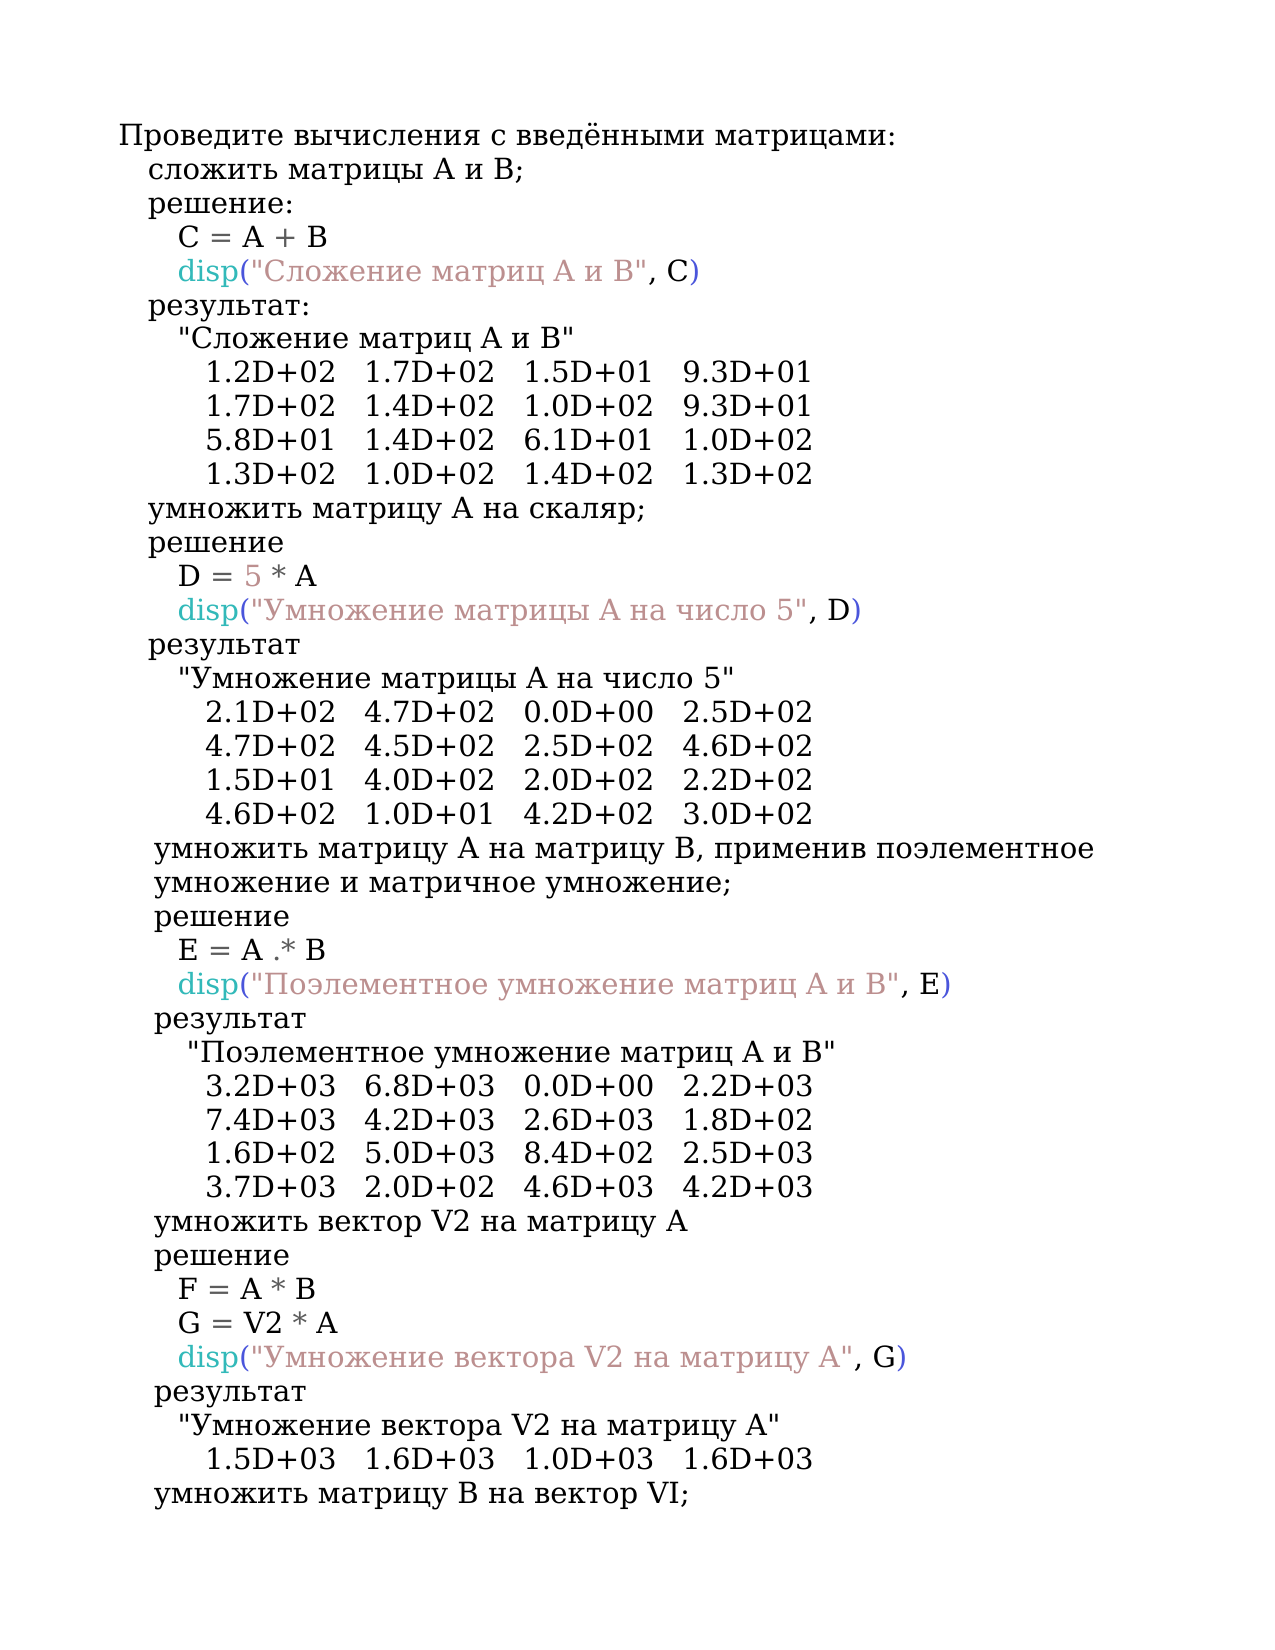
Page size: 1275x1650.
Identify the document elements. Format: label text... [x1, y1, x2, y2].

text 3.7D+03 2.0D+02 4.6D+03 4.2D+03 [177, 1171, 1157, 1205]
text F = A * B [177, 1273, 1157, 1307]
text умножить матрицу В на вектор VI; [153, 1476, 1157, 1510]
text Проведите вычисления с введёнными матрицами: [118, 118, 1157, 152]
text решение [148, 526, 1157, 559]
text умножить матрицу А на матрицу В, применив поэлементное умножение и матричное умножение; [153, 831, 1157, 899]
text "Умножение матрицы A на число 5" [177, 661, 1157, 695]
text E = A .* B [177, 933, 1157, 967]
text результат [148, 627, 1157, 661]
text 1.6D+02 5.0D+03 8.4D+02 2.5D+03 [177, 1137, 1157, 1171]
text умножить вектор V2 на матрицу А [153, 1205, 1157, 1239]
text результат [153, 1374, 1157, 1408]
text решение [153, 1239, 1157, 1273]
text результат [153, 1001, 1157, 1035]
text disp("Поэлементное умножение матриц A и B", E) [177, 967, 1157, 1001]
text 2.1D+02 4.7D+02 0.0D+00 2.5D+02 [177, 695, 1157, 729]
text 1.7D+02 1.4D+02 1.0D+02 9.3D+01 [177, 390, 1157, 424]
text 7.4D+03 4.2D+03 2.6D+03 1.8D+02 [177, 1103, 1157, 1137]
text "Умножение вектора V2 на матрицу A" [177, 1408, 1157, 1442]
text 1.3D+02 1.0D+02 1.4D+02 1.3D+02 [177, 458, 1157, 492]
text 1.5D+01 4.0D+02 2.0D+02 2.2D+02 [177, 763, 1157, 797]
text "Поэлементное умножение матриц A и B" [177, 1035, 1157, 1069]
text 5.8D+01 1.4D+02 6.1D+01 1.0D+02 [177, 424, 1157, 458]
text 1.5D+03 1.6D+03 1.0D+03 1.6D+03 [177, 1442, 1157, 1476]
text disp("Умножение матрицы A на число 5", D) [177, 593, 1157, 627]
text сложить матрицы А и В; [148, 152, 1157, 186]
text 3.2D+03 6.8D+03 0.0D+00 2.2D+03 [177, 1069, 1157, 1103]
text D = 5 * A [177, 559, 1157, 593]
text disp("Умножение вектора V2 на матрицу A", G) [177, 1341, 1157, 1374]
text C = A + B [177, 220, 1157, 254]
text "Сложение матриц A и B" [177, 322, 1157, 356]
text результат: [148, 288, 1157, 322]
text disp("Сложение матриц A и B", C) [177, 254, 1157, 288]
text 4.6D+02 1.0D+01 4.2D+02 3.0D+02 [177, 797, 1157, 831]
text решение: [148, 186, 1157, 220]
text решение [153, 899, 1157, 933]
text G = V2 * A [177, 1307, 1157, 1341]
text 1.2D+02 1.7D+02 1.5D+01 9.3D+01 [177, 356, 1157, 390]
text умножить матрицу А на скаляр; [148, 492, 1157, 526]
text 4.7D+02 4.5D+02 2.5D+02 4.6D+02 [177, 729, 1157, 763]
